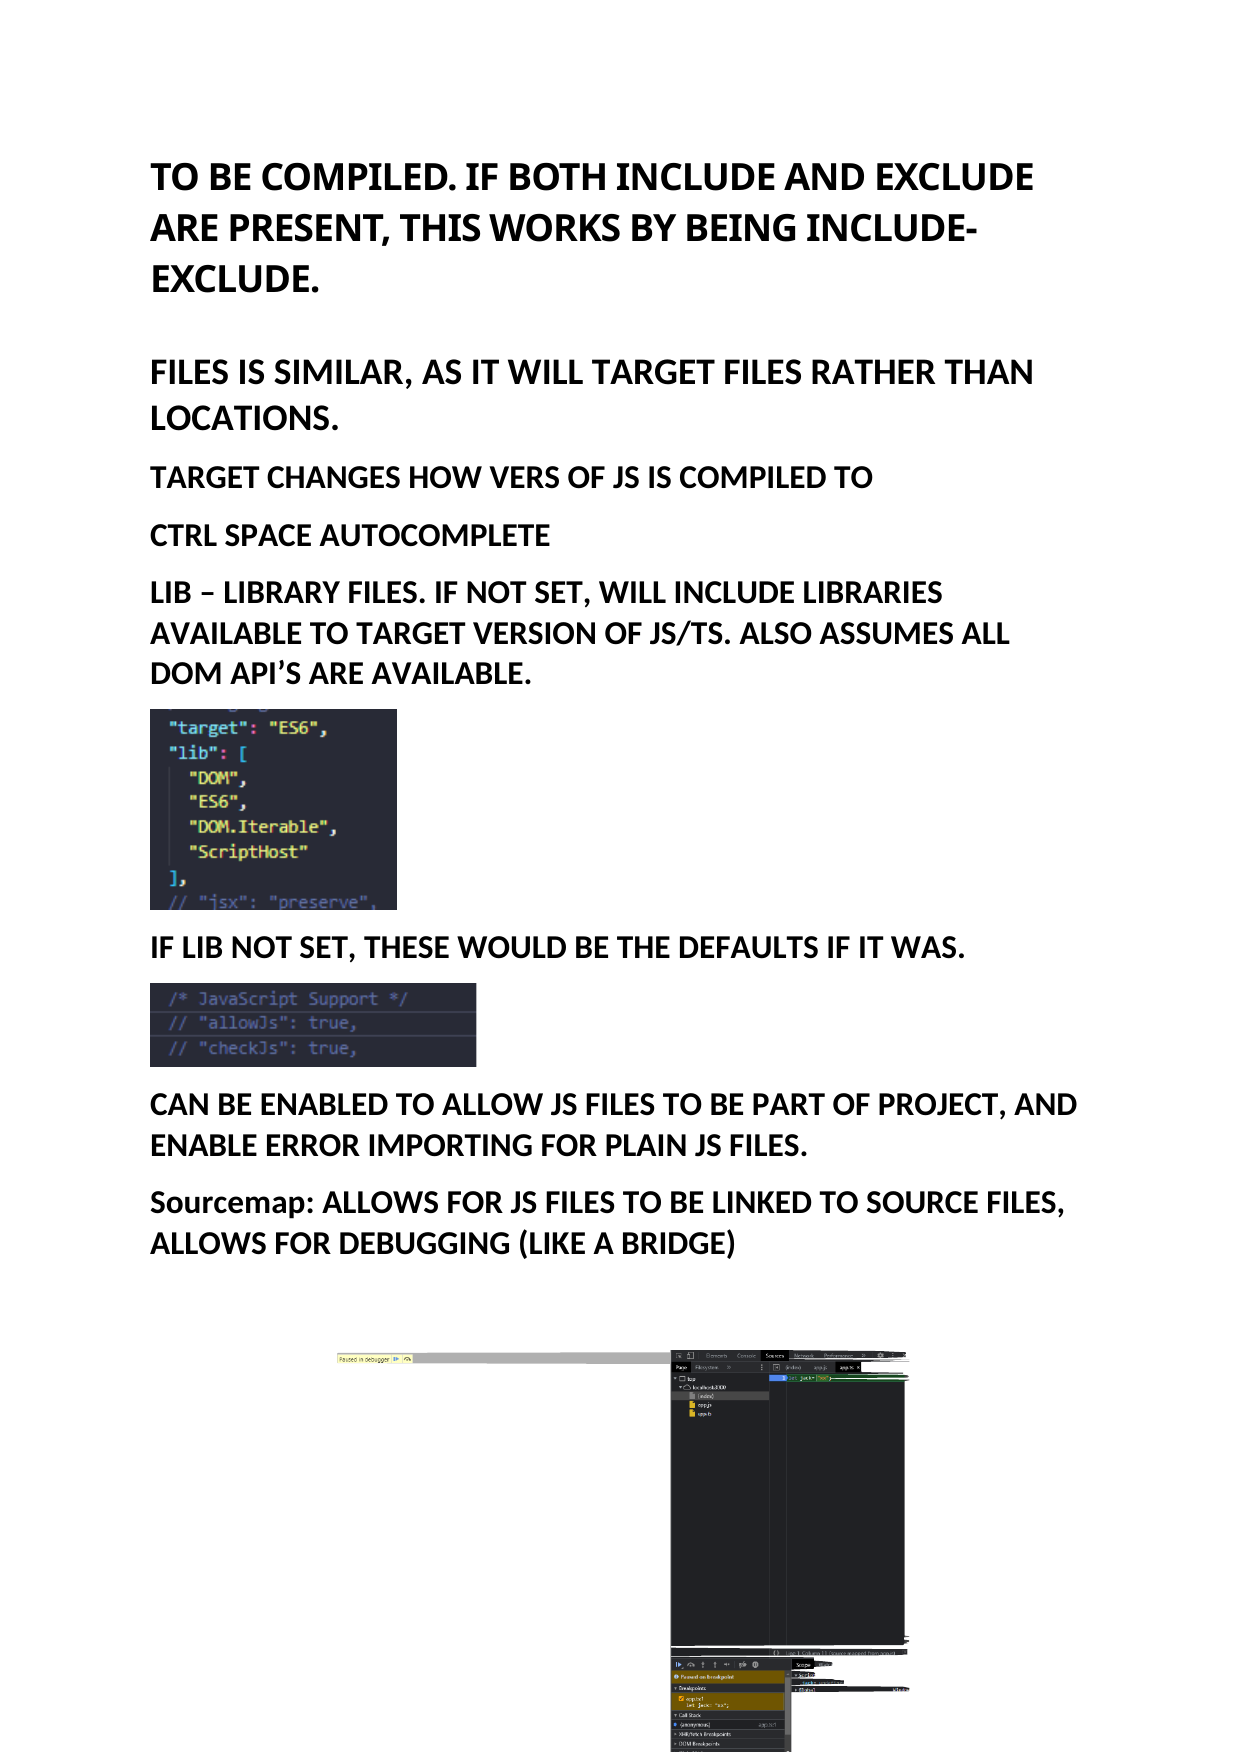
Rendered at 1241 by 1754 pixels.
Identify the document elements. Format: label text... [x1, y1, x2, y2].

text Sourcemap: ALLOWS FOR JS FILES TO BE LINKED TO SOURCE FILES, ALLOWS FOR DEBUGGING (LIKE A BRIDGE) [150, 1181, 1090, 1263]
text CAN BE ENABLED TO ALLOW JS FILES TO BE PART OF PROJECT, AND ENABLE ERROR IMPORTING FOR PLAIN JS FILES. [150, 1083, 1090, 1165]
text FILES IS SIMILAR, AS IT WILL TARGET FILES RATHER THAN LOCATIONS. [150, 348, 1090, 439]
title TO BE COMPILED. IF BOTH INCLUDE AND EXCLUDE ARE PRESENT, THIS WORKS BY BEING INCLUDE-EXCLUDE. [150, 150, 1090, 303]
text IF LIB NOT SET, THESE WOULD BE THE DEFAULTS IF IT WAS. [150, 926, 1090, 967]
text TARGET CHANGES HOW VERS OF JS IS COMPILED TO [150, 456, 1090, 497]
text CTRL SPACE AUTOCOMPLETE [150, 513, 1090, 554]
text LIB – LIBRARY FILES. IF NOT SET, WILL INCLUDE LIBRARIES AVAILABLE TO TARGET VERSION OF JS/TS. ALSO ASSUMES ALL DOM API’S ARE AVAILABLE. [150, 571, 1090, 693]
